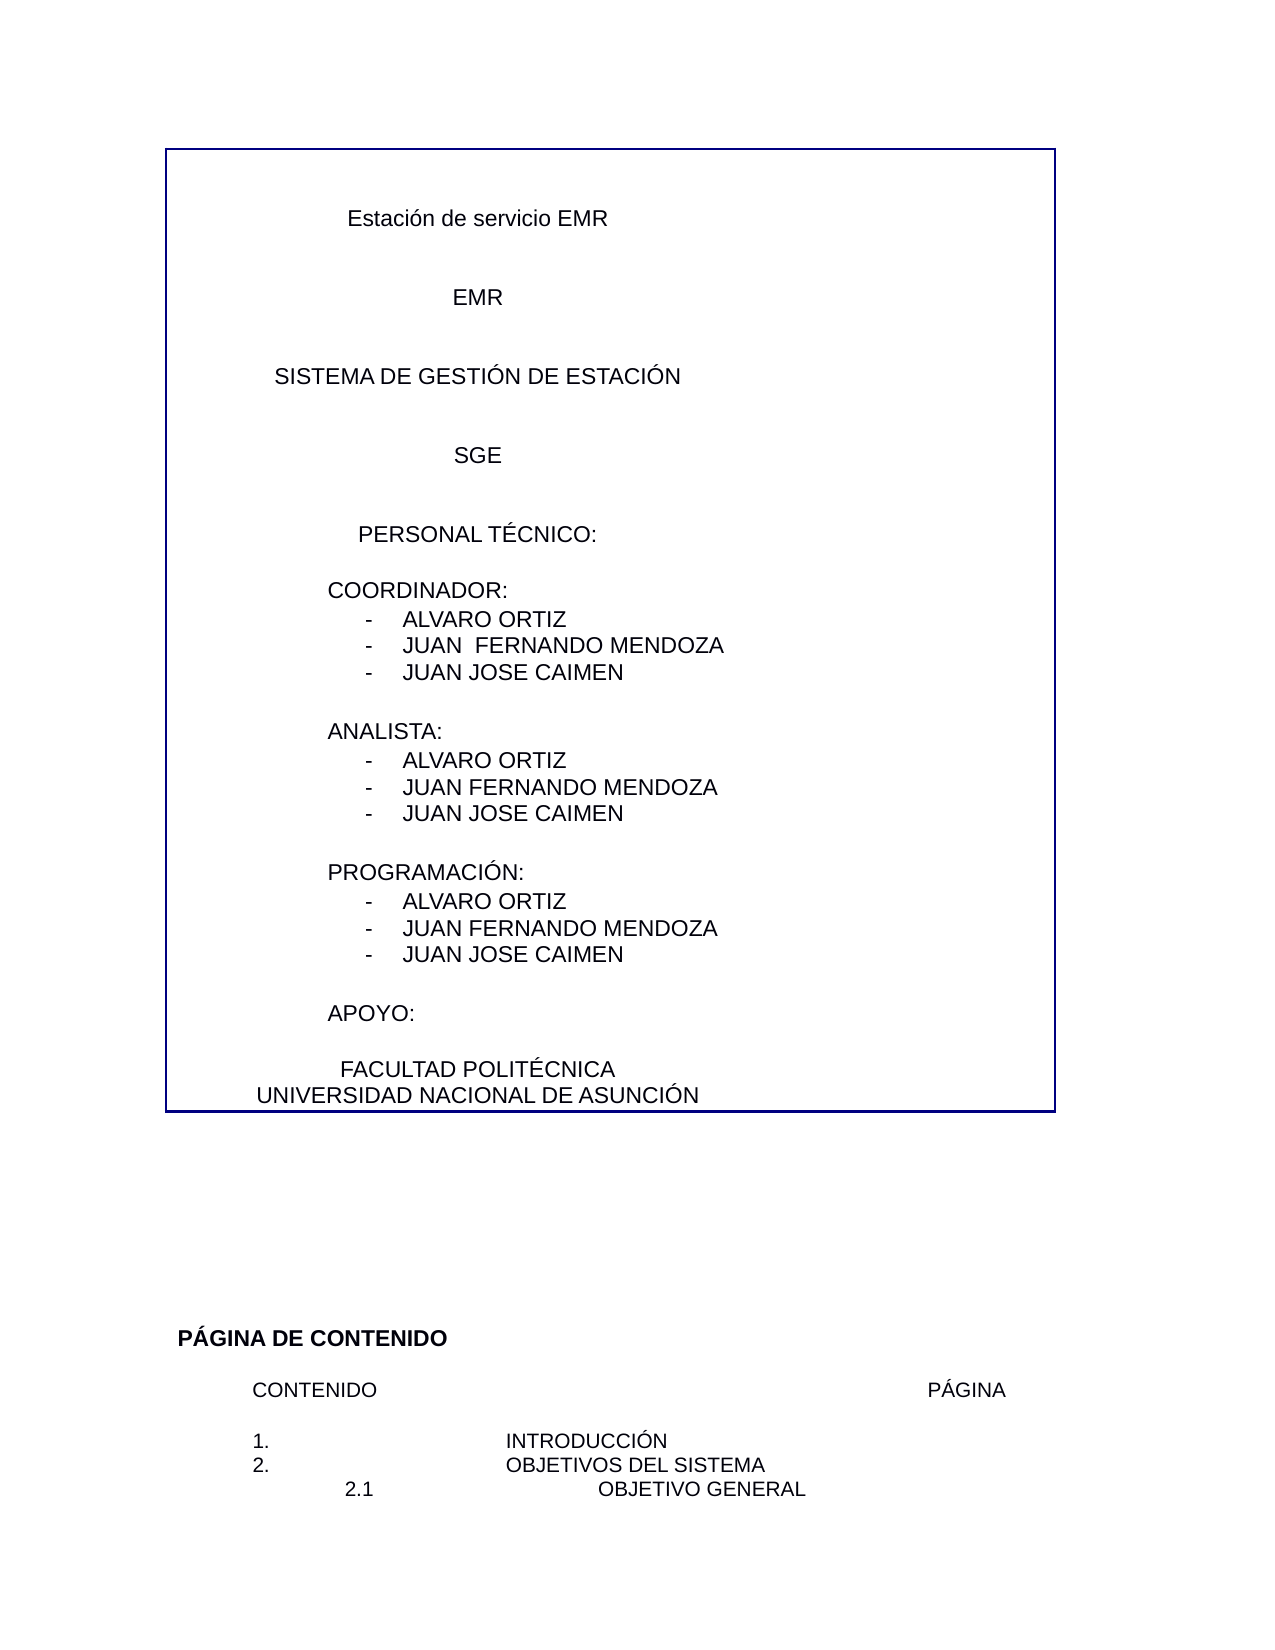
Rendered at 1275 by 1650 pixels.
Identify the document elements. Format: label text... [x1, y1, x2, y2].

text PÁGINA DE CONTENIDO [177, 1325, 1098, 1351]
text 2.1 OBJETIVO GENERAL [252, 1475, 1098, 1499]
table_header Estación de servicio EMR EMR SISTEMA DE GESTIÓN DE ESTACIÓN SGE PERSONAL TÉCNICO: COORDINADOR: ALVARO ORTIZ JUAN FERNANDO MENDOZA JUAN JOSE CAIMEN ANALISTA: ALVARO ORTIZ JUAN FERNANDO MENDOZA JUAN JOSE CAIMEN PROGRAMACIÓN: ALVARO ORTIZ JUAN FERNANDO MENDOZA JUAN JOSE CAIMEN APOYO: FACULTAD POLITÉCNICA UNIVERSIDAD NACIONAL DE ASUNCIÓN [167, 150, 1054, 1110]
text 2. OBJETIVOS DEL SISTEMA [252, 1451, 1098, 1475]
text CONTENIDO PÁGINA [177, 1378, 1098, 1402]
text 1. INTRODUCCIÓN [252, 1429, 1098, 1451]
